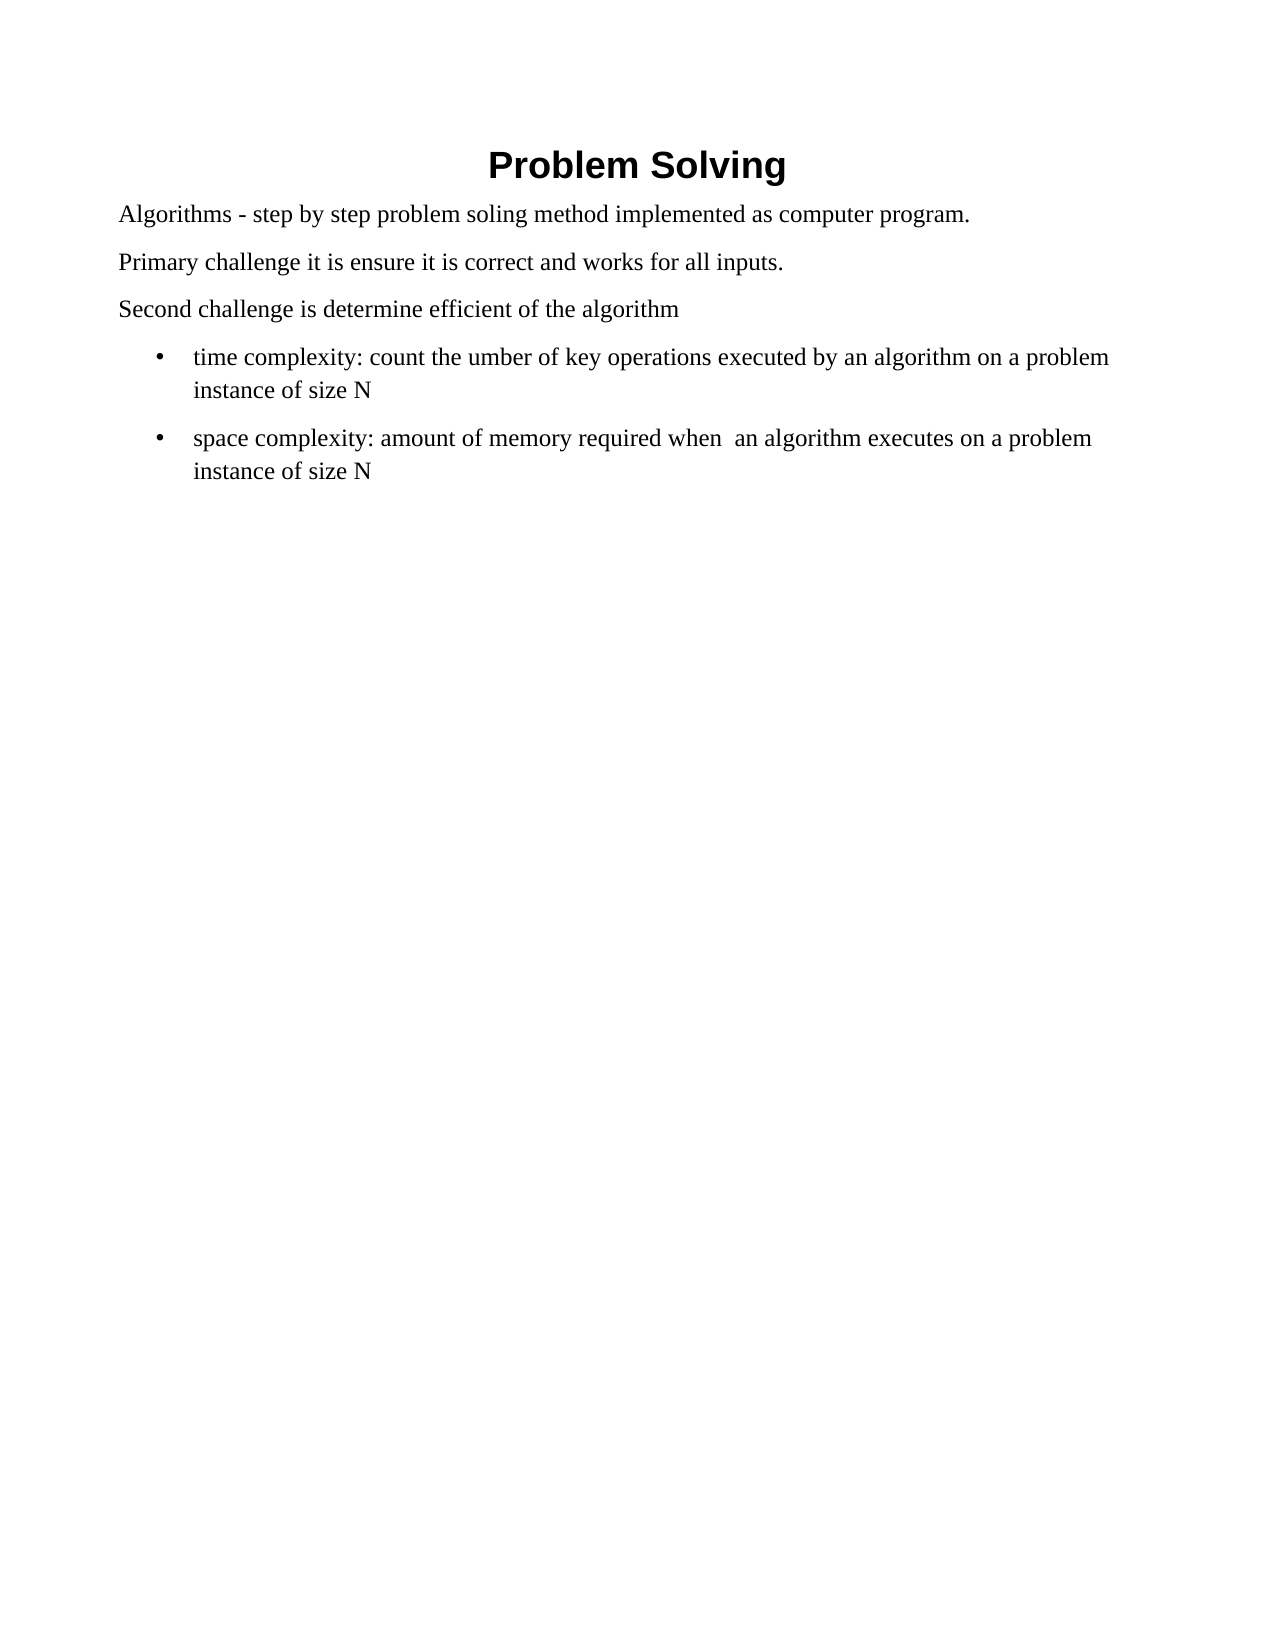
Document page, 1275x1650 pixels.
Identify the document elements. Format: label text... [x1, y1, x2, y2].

text Second challenge is determine efficient of the algorithm [118, 294, 1157, 323]
text Primary challenge it is ensure it is correct and works for all inputs. [118, 247, 1157, 276]
list space complexity: amount of memory required when an algorithm executes on a problem instance of size N [156, 423, 1157, 484]
list time complexity: count the umber of key operations executed by an algorithm on a problem instance of size N [156, 342, 1157, 404]
subtitle Problem Solving [118, 143, 1157, 187]
text Algorithms - step by step problem soling method implemented as computer program. [118, 199, 1157, 228]
